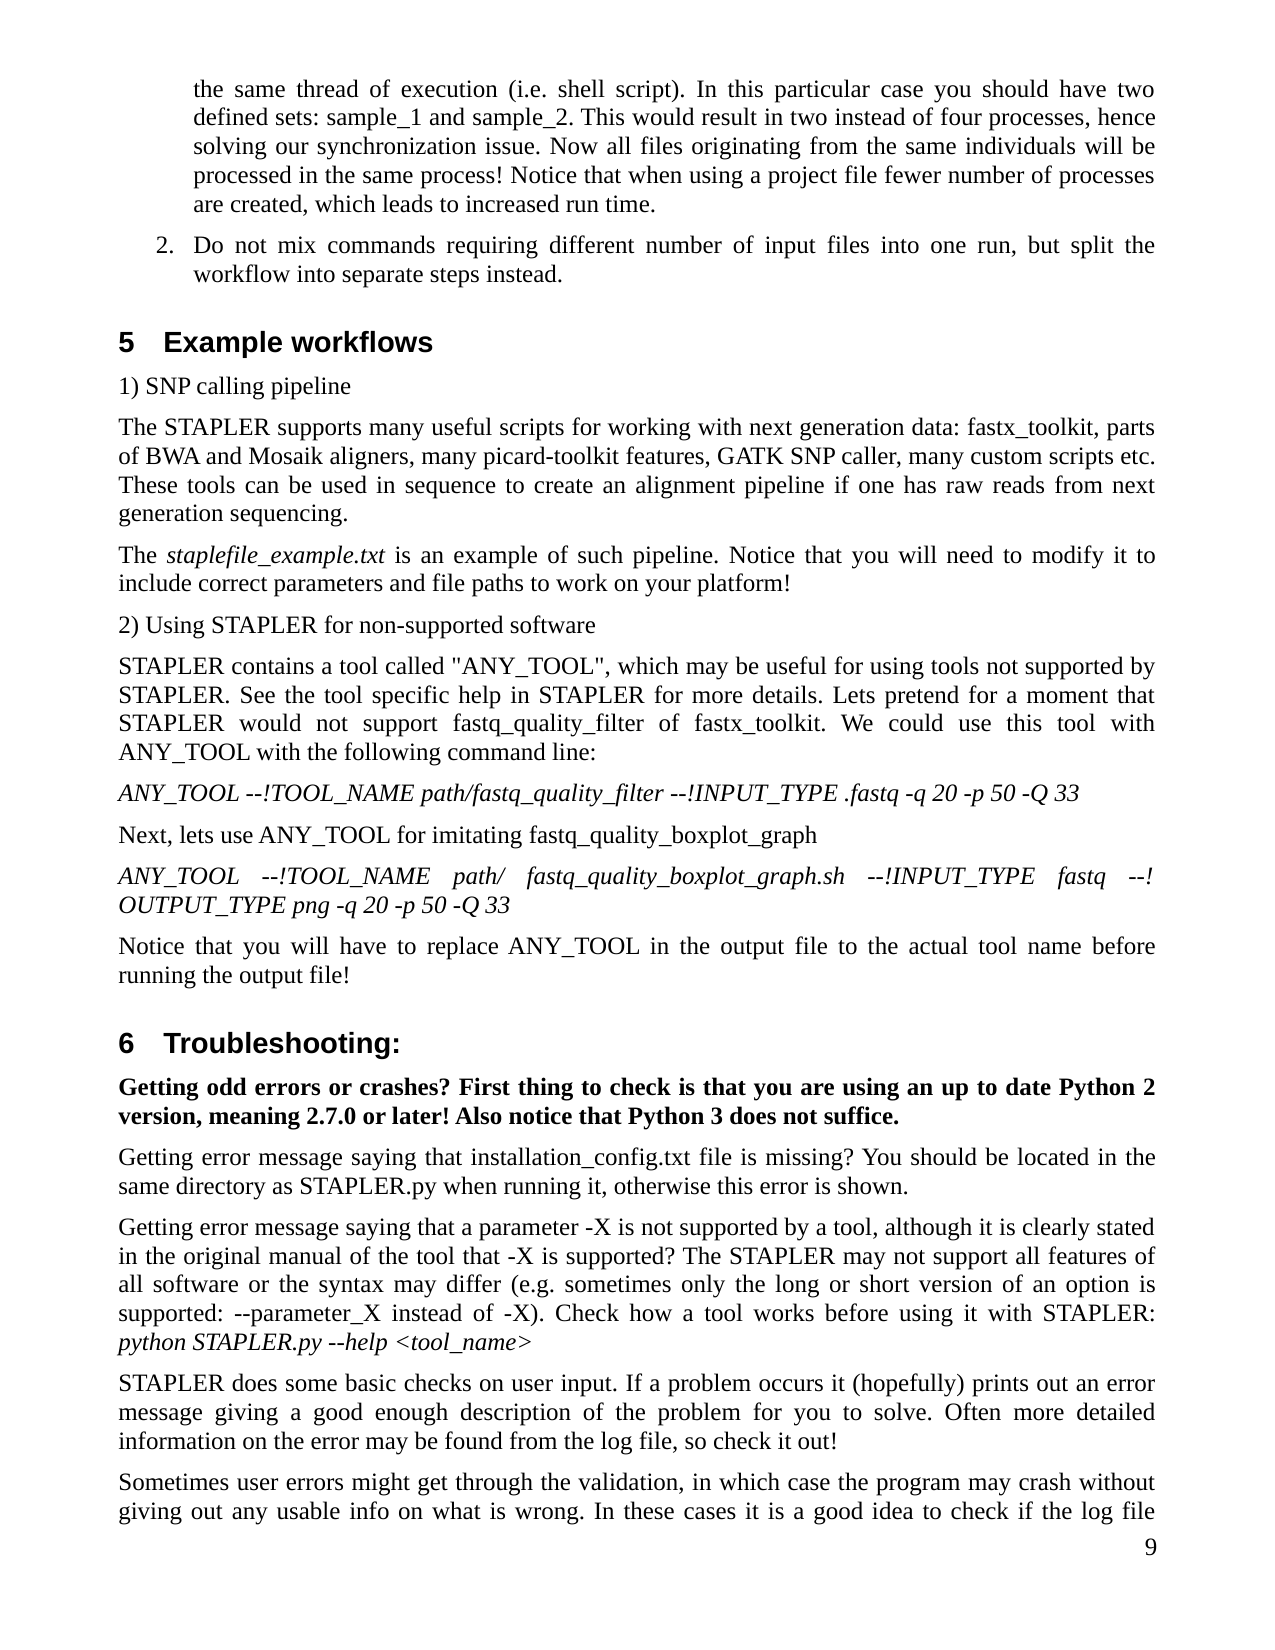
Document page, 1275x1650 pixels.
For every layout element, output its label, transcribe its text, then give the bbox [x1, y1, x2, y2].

text The STAPLER supports many useful scripts for working with next generation data: fastx_toolkit, parts of BWA and Mosaik aligners, many picard-toolkit features, GATK SNP caller, many custom scripts etc. These tools can be used in sequence to create an alignment pipeline if one has raw reads from next generation sequencing. [118, 412, 1157, 527]
text ANY_TOOL --!TOOL_NAME path/ fastq_quality_boxplot_graph.sh --!INPUT_TYPE fastq --!OUTPUT_TYPE png -q 20 -p 50 -Q 33 [118, 861, 1157, 918]
text Sometimes user errors might get through the validation, in which case the program may crash without giving out any usable info on what is wrong. In these cases it is a good idea to check if the log file [118, 1467, 1157, 1524]
text 1) SNP calling pipeline [118, 371, 1157, 400]
text Next, lets use ANY_TOOL for imitating fastq_quality_boxplot_graph [118, 820, 1157, 848]
text The staplefile_example.txt is an example of such pipeline. Notice that you will need to modify it to include correct parameters and file paths to work on your platform! [118, 540, 1157, 597]
text Getting error message saying that installation_config.txt file is missing? You should be located in the same directory as STAPLER.py when running it, otherwise this error is shown. [118, 1142, 1157, 1199]
list the same thread of execution (i.e. shell script). In this particular case you should have two defined sets: sample_1 and sample_2. This would result in two instead of four processes, hence solving our synchronization issue. Now all files originating from the same individuals will be processed in the same process! Notice that when using a project file fewer number of processes are created, which leads to increased run time. [156, 74, 1157, 217]
list Do not mix commands requiring different number of input files into one run, but split the workflow into separate steps instead. [156, 230, 1157, 287]
text STAPLER does some basic checks on user input. If a problem occurs it (hopefully) prints out an error message giving a good enough description of the problem for you to solve. Often more detailed information on the error may be found from the log file, so check it out! [118, 1368, 1157, 1454]
subtitle Example workflows [118, 325, 1157, 358]
text STAPLER contains a tool called "ANY_TOOL", which may be useful for using tools not supported by STAPLER. See the tool specific help in STAPLER for more details. Lets pretend for a moment that STAPLER would not support fastq_quality_filter of fastx_toolkit. We could use this tool with ANY_TOOL with the following command line: [118, 651, 1157, 766]
text Notice that you will have to replace ANY_TOOL in the output file to the actual tool name before running the output file! [118, 931, 1157, 988]
text 2) Using STAPLER for non-supported software [118, 610, 1157, 638]
subtitle Troubleshooting: [118, 1026, 1157, 1059]
text Getting error message saying that a parameter -X is not supported by a tool, although it is clearly stated in the original manual of the tool that -X is supported? The STAPLER may not support all features of all software or the syntax may differ (e.g. sometimes only the long or short version of an option is supported: --parameter_X instead of -X). Check how a tool works before using it with STAPLER: python STAPLER.py --help <tool_name> [118, 1212, 1157, 1356]
text Getting odd errors or crashes? First thing to check is that you are using an up to date Python 2 version, meaning 2.7.0 or later! Also notice that Python 3 does not suffice. [118, 1072, 1157, 1129]
text ANY_TOOL --!TOOL_NAME path/fastq_quality_filter --!INPUT_TYPE .fastq -q 20 -p 50 -Q 33 [118, 778, 1157, 807]
